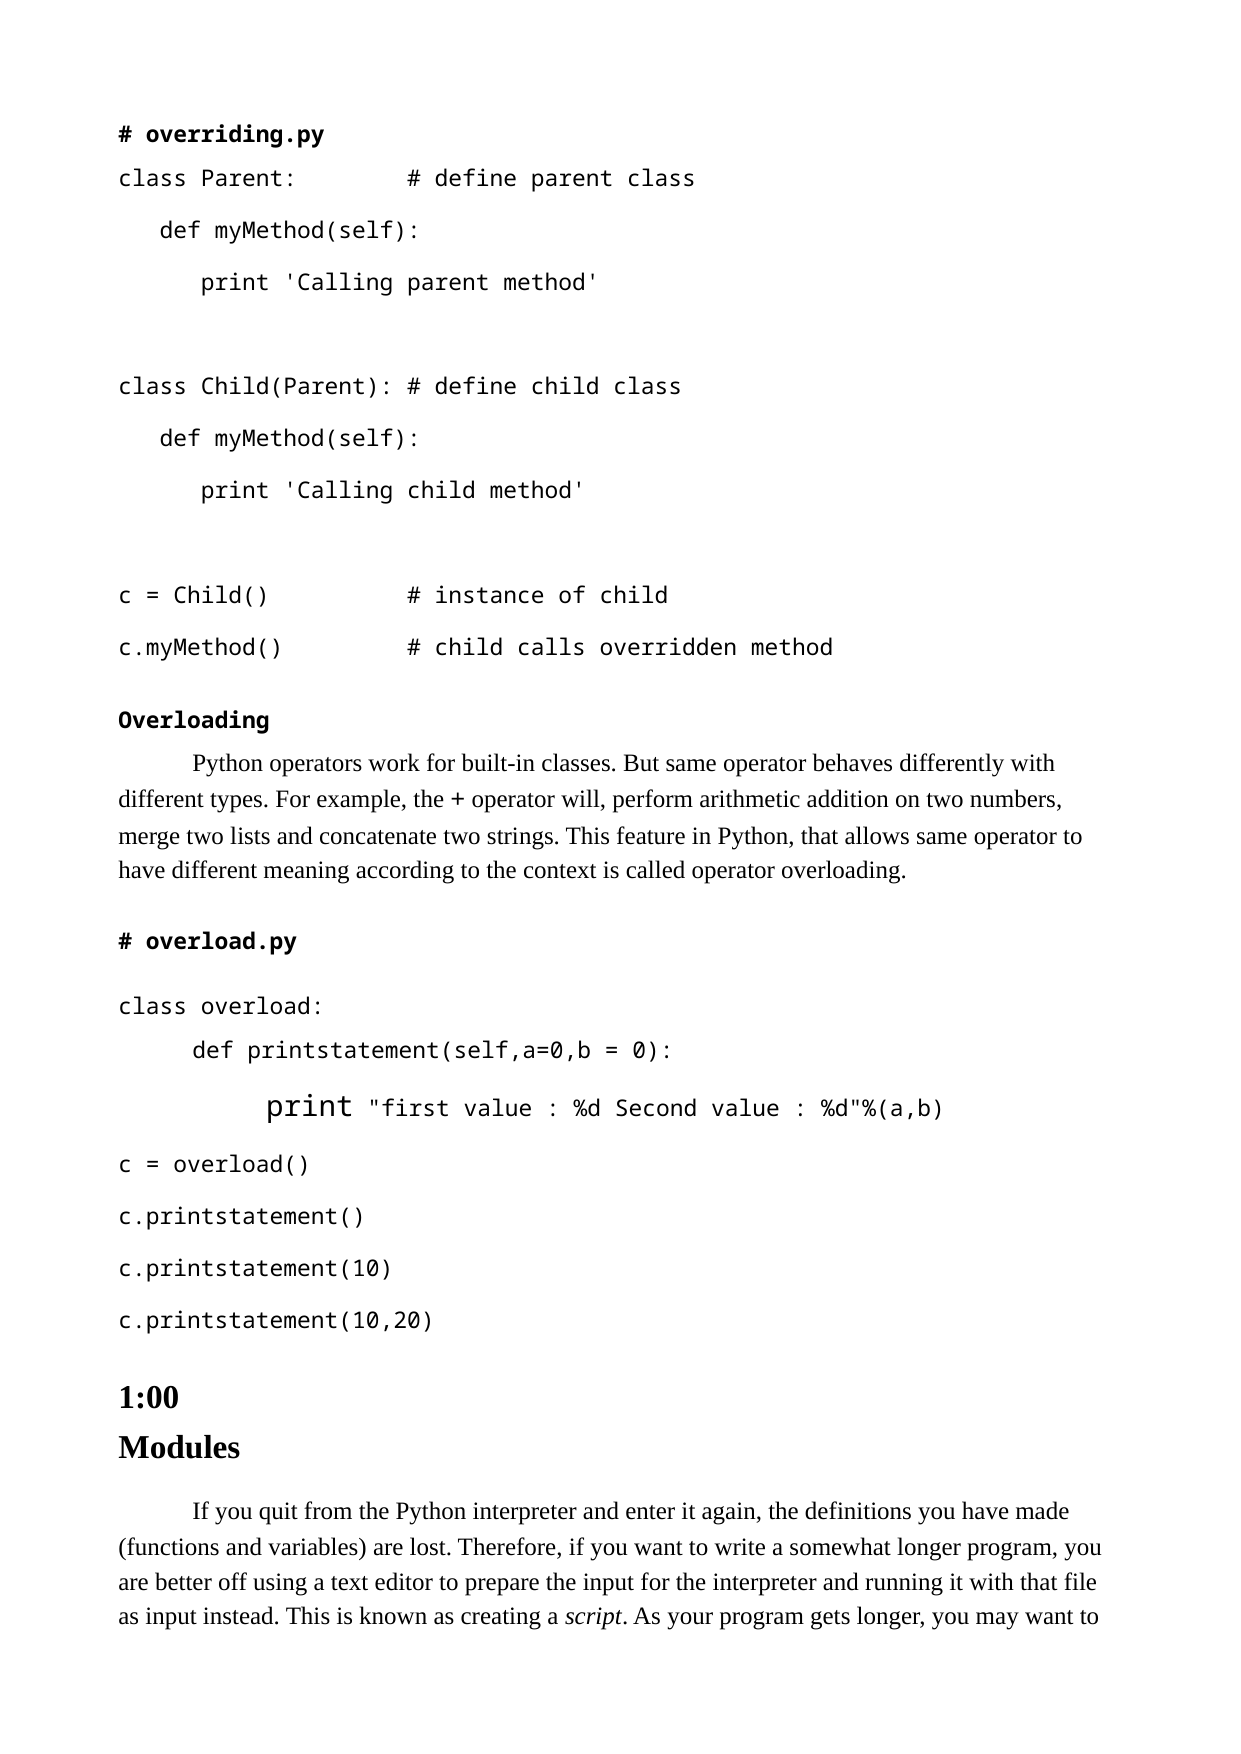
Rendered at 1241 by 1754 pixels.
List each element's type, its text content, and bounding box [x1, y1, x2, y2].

subtitle # overriding.py [118, 118, 1122, 149]
text c = Child() # instance of child [118, 578, 1122, 610]
subtitle 1:00 [118, 1377, 1122, 1415]
text def myMethod(self): [118, 214, 1122, 245]
text class Child(Parent): # define child class [118, 370, 1122, 401]
text If you quit from the Python interpreter and enter it again, the definitions you have made (functions and variables) are lost. Therefore, if you want to write a somewhat longer program, you are better off using a text editor to prepare the input for the interpreter and running it with that file as input instead. This is known as creating a script. As your program gets longer, you may want to [118, 1488, 1122, 1630]
text print 'Calling child method' [118, 474, 1122, 506]
text c = overload() [118, 1148, 1122, 1179]
subtitle Overloading [118, 703, 1122, 735]
text c.myMethod() # child calls overridden method [118, 631, 1122, 662]
text def myMethod(self): [118, 422, 1122, 453]
text print "first value : %d Second value : %d"%(a,b) [118, 1086, 1122, 1125]
subtitle # overload.py [118, 925, 1122, 956]
text Modules [118, 1428, 1122, 1466]
subtitle class overload: [118, 990, 1122, 1021]
text c.printstatement() [118, 1200, 1122, 1231]
text c.printstatement(10) [118, 1252, 1122, 1283]
text print 'Calling parent method' [118, 266, 1122, 297]
text def printstatement(self,a=0,b = 0): [118, 1033, 1122, 1065]
text Python operators work for built-in classes. But same operator behaves differently with different types. For example, the + operator will, perform arithmetic addition on two numbers, merge two lists and concatenate two strings. This feature in Python, that allows same operator to have different meaning according to the context is called operator overloading. [118, 747, 1122, 884]
text c.printstatement(10,20) [118, 1304, 1122, 1335]
text class Parent: # define parent class [118, 162, 1122, 193]
